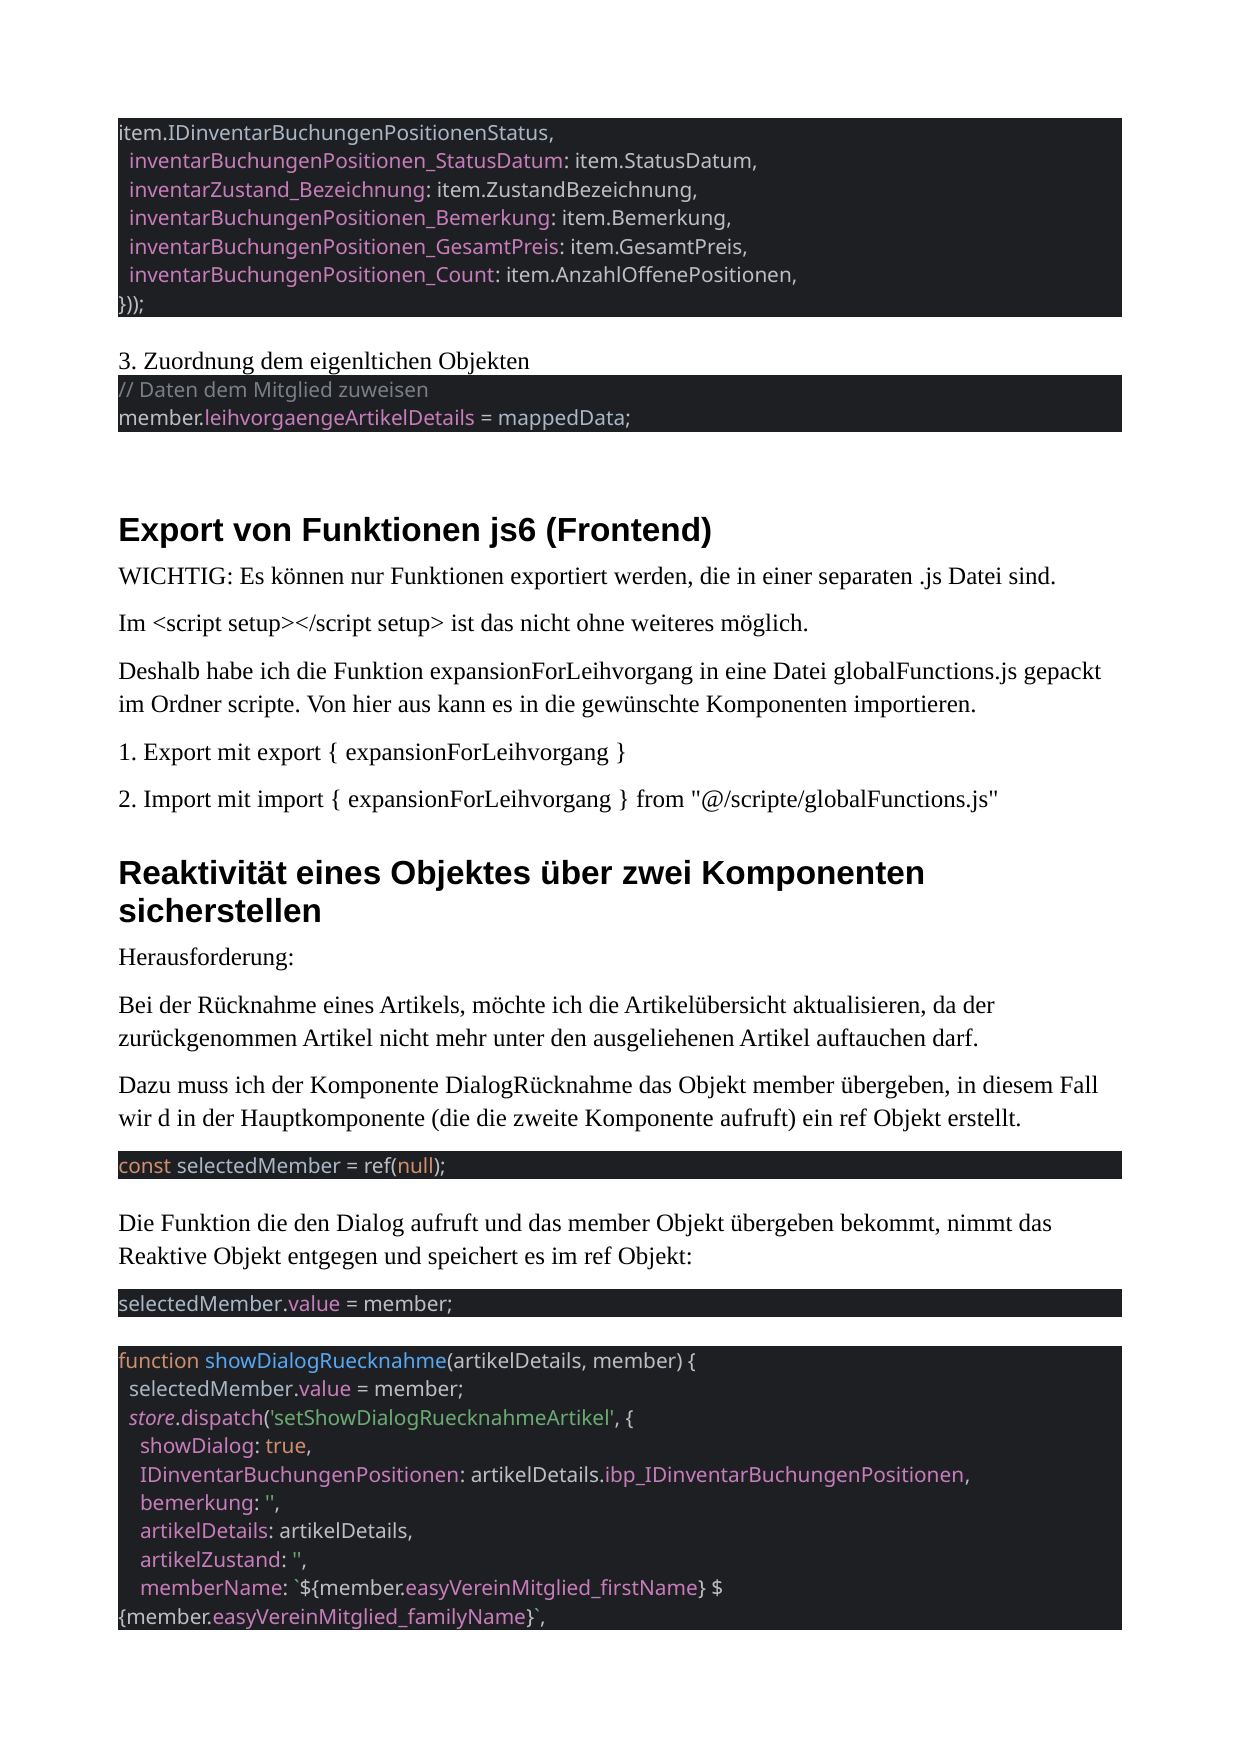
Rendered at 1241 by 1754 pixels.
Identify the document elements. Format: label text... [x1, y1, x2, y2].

text 2. Import mit import { expansionForLeihvorgang } from "@/scripte/globalFunctions.js" [118, 784, 1122, 813]
text 1. Export mit export { expansionForLeihvorgang } [118, 737, 1122, 765]
text Bei der Rücknahme eines Artikels, möchte ich die Artikelübersicht aktualisieren, da der zurückgenommen Artikel nicht mehr unter den ausgeliehenen Artikel auftauchen darf. [118, 990, 1122, 1051]
subtitle Export von Funktionen js6 (Frontend) [118, 510, 1122, 548]
text // Daten dem Mitglied zuweisen member.leihvorgaengeArtikelDetails = mappedData; [118, 375, 1122, 432]
text selectedMember.value = member; [118, 1289, 1122, 1317]
text function showDialogRuecknahme(artikelDetails, member) { selectedMember.value = member; store.dispatch('setShowDialogRuecknahmeArtikel', { showDialog: true, IDinventarBuchungenPositionen: artikelDetails.ibp_IDinventarBuchungenPositionen, bemerkung: '', artikelDetails: artikelDetails, artikelZustand: '', memberName: `${member.easyVereinMitglied_firstName} ${member.easyVereinMitglied_familyName}`, [118, 1346, 1122, 1630]
text Dazu muss ich der Komponente DialogRücknahme das Objekt member übergeben, in diesem Fall wir d in der Hauptkomponente (die die zweite Komponente aufruft) ein ref Objekt erstellt. [118, 1070, 1122, 1132]
text Deshalb habe ich die Funktion expansionForLeihvorgang in eine Datei globalFunctions.js gepackt im Ordner scripte. Von hier aus kann es in die gewünschte Komponenten importieren. [118, 656, 1122, 718]
text Im <script setup></script setup> ist das nicht ohne weiteres möglich. [118, 608, 1122, 637]
text const selectedMember = ref(null); [118, 1151, 1122, 1179]
subtitle Reaktivität eines Objektes über zwei Komponenten sicherstellen [118, 853, 1122, 929]
text WICHTIG: Es können nur Funktionen exportiert werden, die in einer separaten .js Datei sind. [118, 561, 1122, 589]
text Die Funktion die den Dialog aufruft und das member Objekt übergeben bekommt, nimmt das Reaktive Objekt entgegen und speichert es im ref Objekt: [118, 1208, 1122, 1270]
text 3. Zuordnung dem eigenltichen Objekten [118, 346, 1122, 375]
text item.IDinventarBuchungenPositionenStatus, inventarBuchungenPositionen_StatusDatum: item.StatusDatum, inventarZustand_Bezeichnung: item.ZustandBezeichnung, inventarBuchungenPositionen_Bemerkung: item.Bemerkung, inventarBuchungenPositionen_GesamtPreis: item.GesamtPreis, inventarBuchungenPositionen_Count: item.AnzahlOffenePositionen, })); [118, 118, 1122, 317]
text Herausforderung: [118, 942, 1122, 971]
